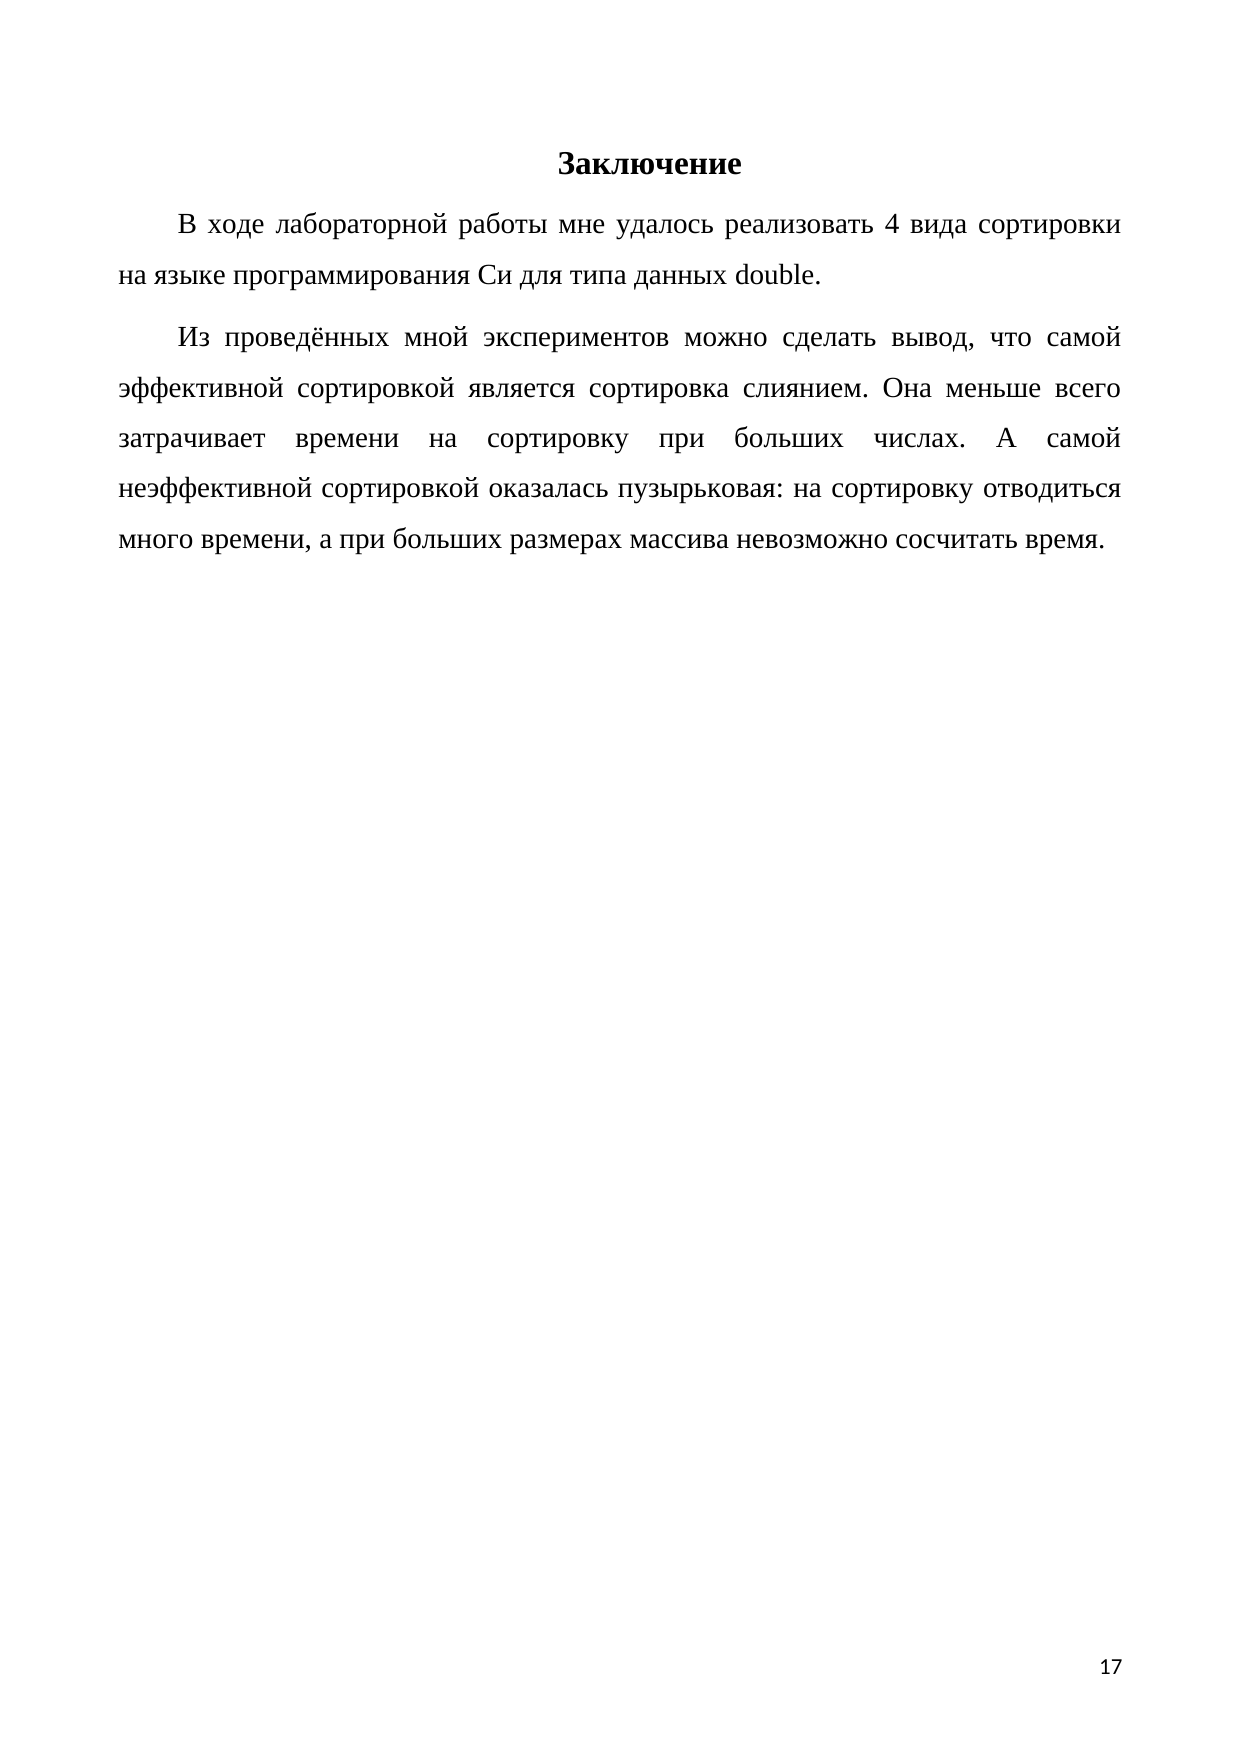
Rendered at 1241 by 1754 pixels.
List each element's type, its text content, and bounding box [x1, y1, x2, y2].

text В ходе лабораторной работы мне удалось реализовать 4 вида сортировки на языке программирования Си для типа данных double. [118, 206, 1122, 290]
subtitle Заключение [118, 143, 1122, 181]
text Из проведённых мной экспериментов можно сделать вывод, что самой эффективной сортировкой является сортировка слиянием. Она меньше всего затрачивает времени на сортировку при больших числах. А самой неэффективной сортировкой оказалась пузырьковая: на сортировку отводиться много времени, а при больших размерах массива невозможно сосчитать время. [118, 319, 1122, 554]
